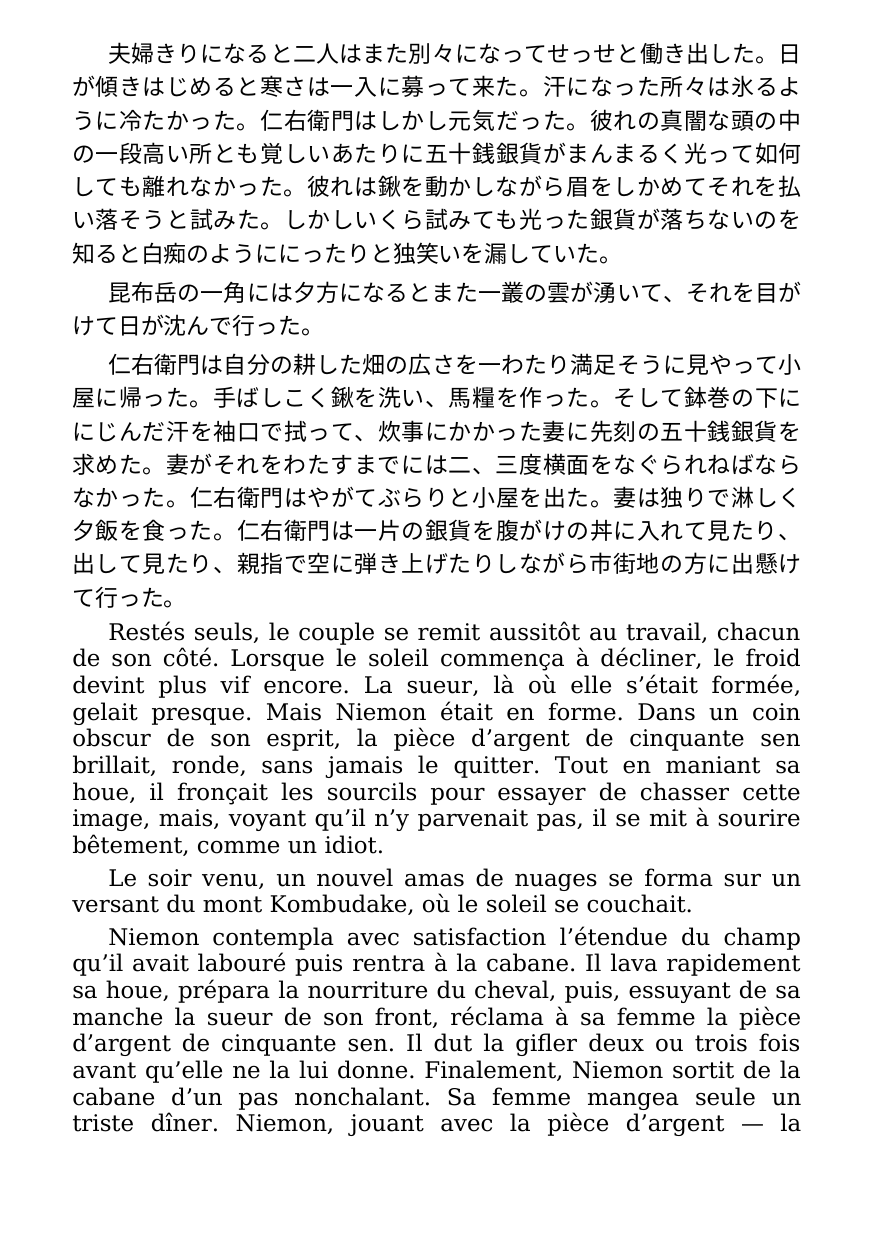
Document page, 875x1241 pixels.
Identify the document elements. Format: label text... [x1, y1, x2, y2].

text Le soir venu, un nouvel amas de nuages se forma sur un versant du mont Kombudake, où le soleil se couchait. [72, 865, 802, 918]
text 仁右衛門は自分の耕した畑の広さを一わたり満足そうに見やって小屋に帰った。手ばしこく鍬を洗い、馬糧を作った。そして鉢巻の下ににじんだ汗を袖口で拭って、炊事にかかった妻に先刻の五十銭銀貨を求めた。妻がそれをわたすまでには二、三度横面をなぐられねばならなかった。仁右衛門はやがてぶらりと小屋を出た。妻は独りで淋しく夕飯を食った。仁右衛門は一片の銀貨を腹がけの丼に入れて見たり、出して見たり、親指で空に弾き上げたりしながら市街地の方に出懸けて行った。 [72, 347, 802, 613]
text 夫婦きりになると二人はまた別々になってせっせと働き出した。日が傾きはじめると寒さは一入に募って来た。汗になった所々は氷るように冷たかった。仁右衛門はしかし元気だった。彼れの真闇な頭の中の一段高い所とも覚しいあたりに五十銭銀貨がまんまるく光って如何しても離れなかった。彼れは鍬を動かしながら眉をしかめてそれを払い落そうと試みた。しかしいくら試みても光った銀貨が落ちないのを知ると白痴のようににったりと独笑いを漏していた。 [72, 36, 802, 269]
text Restés seuls, le couple se remit aussitôt au travail, chacun de son côté. Lorsque le soleil commença à décliner, le froid devint plus vif encore. La sueur, là où elle s’était formée, gelait presque. Mais Niemon était en forme. Dans un coin obscur de son esprit, la pièce d’argent de cinquante sen brillait, ronde, sans jamais le quitter. Tout en maniant sa houe, il fronçait les sourcils pour essayer de chasser cette image, mais, voyant qu’il n’y parvenait pas, il se mit à sourire bêtement, comme un idiot. [72, 619, 802, 859]
text Niemon contempla avec satisfaction l’étendue du champ qu’il avait labouré puis rentra à la cabane. Il lava rapidement sa houe, prépara la nourriture du cheval, puis, essuyant de sa manche la sueur de son front, réclama à sa femme la pièce d’argent de cinquante sen. Il dut la gifler deux ou trois fois avant qu’elle ne la lui donne. Finalement, Niemon sortit de la cabane d’un pas nonchalant. Sa femme mangea seule un triste dîner. Niemon, jouant avec la pièce d’argent — la [72, 924, 802, 1137]
text 昆布岳の一角には夕方になるとまた一叢の雲が湧いて、それを目がけて日が沈んで行った。 [72, 274, 802, 341]
